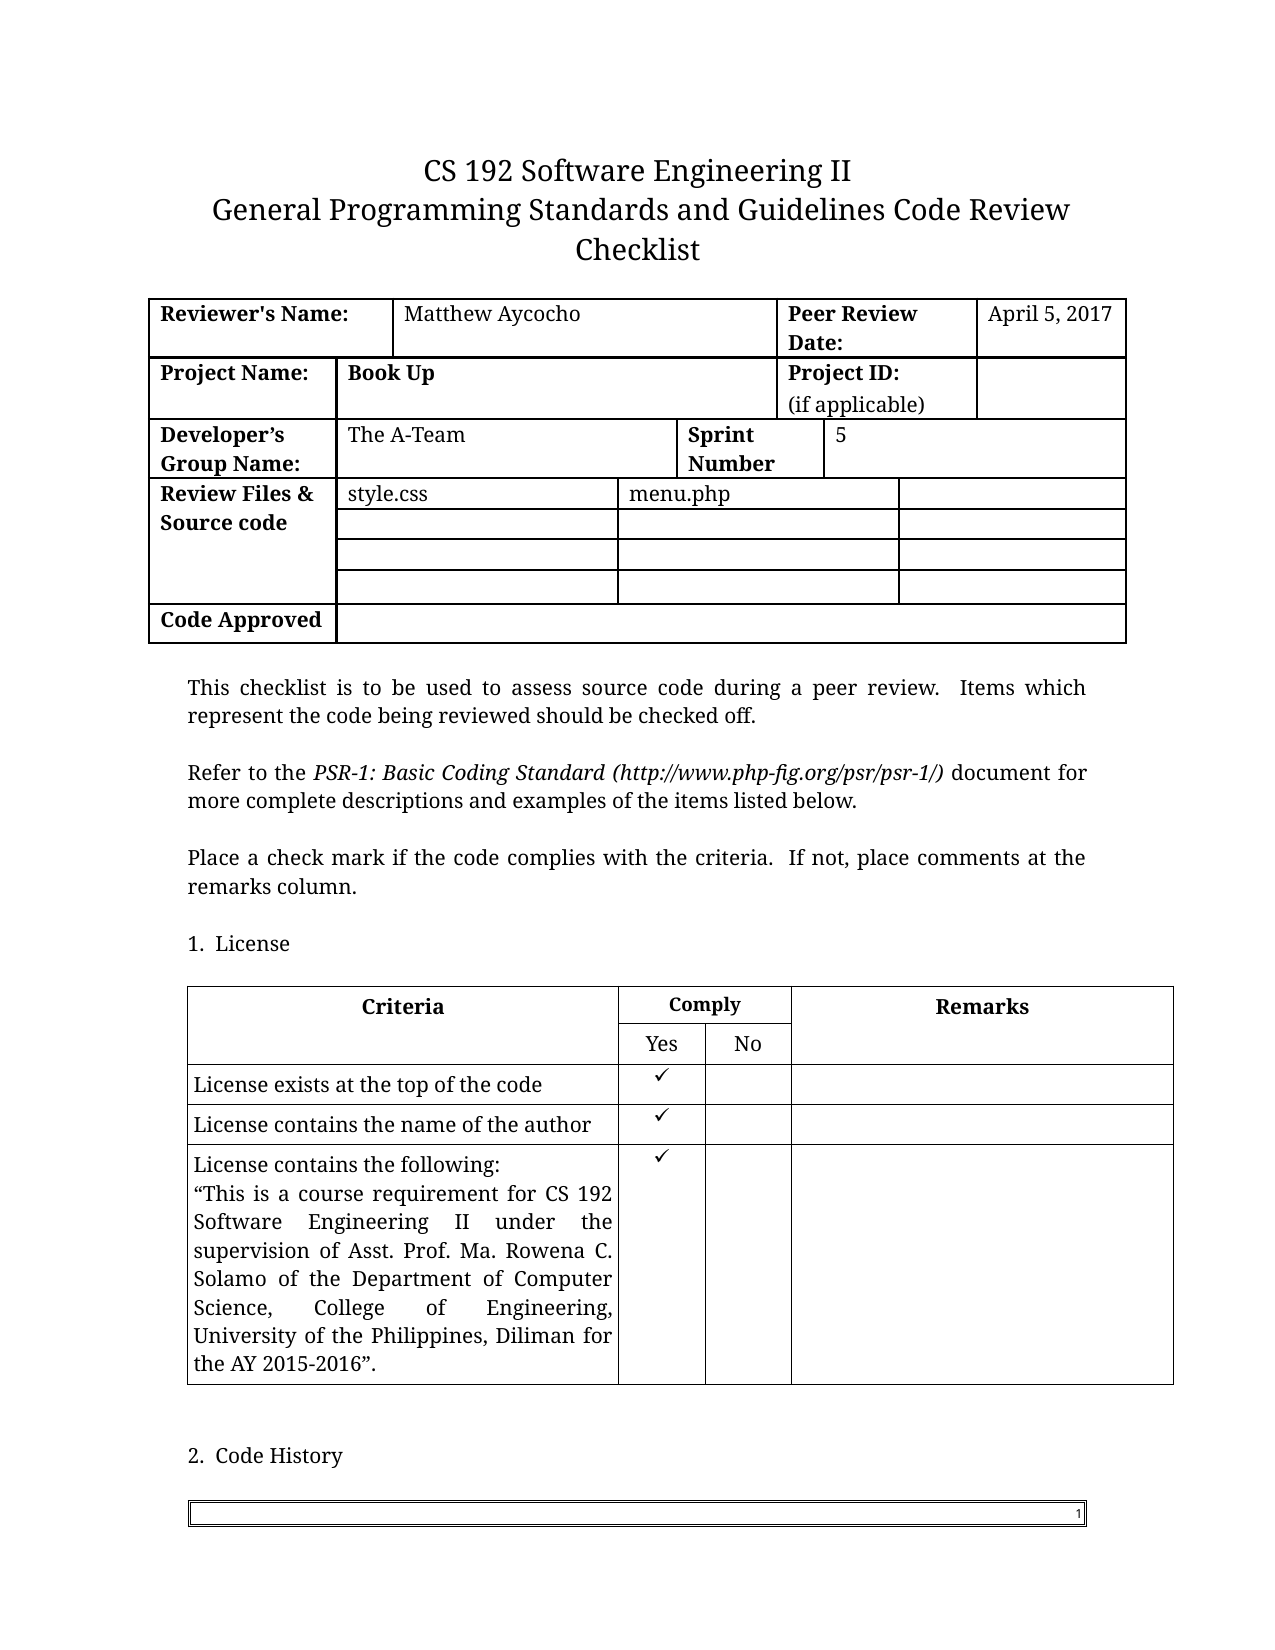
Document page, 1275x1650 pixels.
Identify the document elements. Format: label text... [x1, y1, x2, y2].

table_cell [900, 479, 1125, 508]
table_cell (if applicable) [778, 388, 976, 418]
table_cell 5 [825, 420, 1125, 477]
text 2. Code History [187, 1441, 1087, 1469]
table_cell Developer’s Group Name: [150, 420, 335, 477]
table_cell [619, 540, 898, 569]
table_cell [338, 571, 617, 603]
table_cell [900, 540, 1125, 569]
table_cell Book Up [338, 359, 776, 418]
text General Programming Standards and Guidelines Code Review Checklist [187, 190, 1087, 269]
text Place a check mark if the code complies with the criteria. If not, place comments at the remarks column. [187, 843, 1087, 900]
table_cell The A-Team [338, 420, 676, 477]
text CS 192 Software Engineering II [187, 150, 1087, 190]
table_cell [900, 510, 1125, 538]
table_cell [792, 1105, 1173, 1144]
table_cell [338, 605, 1125, 642]
text 1. License [187, 929, 1087, 957]
table_cell License contains the following: “This is a course requirement for CS 192 Software Engineering II under the supervision of Asst. Prof. Ma. Rowena C. Solamo of the Department of Computer Science, College of Engineering, University of the Philippines, Diliman for the AY 2015-2016”. [188, 1145, 618, 1384]
table_cell Review Files & Source code [150, 479, 335, 603]
table_cell style.css [338, 479, 617, 508]
table_cell License exists at the top of the code [188, 1065, 618, 1104]
text Refer to the PSR-1: Basic Coding Standard (http://www.php-fig.org/psr/psr-1/) document for more complete descriptions and examples of the items listed below. [187, 758, 1087, 815]
table_cell [338, 540, 617, 569]
table_cell  [619, 1105, 705, 1144]
table_cell menu.php [619, 479, 898, 508]
text This checklist is to be used to assess source code during a peer review. Items which represent the code being reviewed should be checked off. [187, 673, 1087, 729]
table_header Reviewer's Name: [150, 300, 392, 356]
table_cell [792, 1065, 1173, 1104]
table_cell Code Approved [150, 605, 335, 642]
table_header April 5, 2017 [978, 300, 1125, 356]
table_cell Sprint Number [678, 420, 823, 477]
table_cell [338, 510, 617, 538]
table_header Matthew Aycocho [394, 300, 776, 356]
table_cell [978, 359, 1125, 418]
table_cell [792, 1145, 1173, 1384]
table_cell [706, 1145, 791, 1384]
table_cell [900, 571, 1125, 603]
table_cell  [619, 1065, 705, 1104]
table_cell Project Name: [150, 359, 335, 418]
table_cell [706, 1065, 791, 1104]
table_cell License contains the name of the author [188, 1105, 618, 1144]
table_header Comply [619, 987, 791, 1023]
table_header Remarks [792, 987, 1173, 1063]
table_cell Yes [619, 1024, 705, 1063]
table_cell  [619, 1145, 705, 1384]
table_cell [619, 510, 898, 538]
table_cell No [706, 1024, 791, 1063]
table_cell [619, 571, 898, 603]
table_header Peer Review Date: [778, 300, 976, 356]
table_cell Project ID: [778, 359, 976, 388]
table_header Criteria [188, 987, 618, 1063]
table_cell [706, 1105, 791, 1144]
